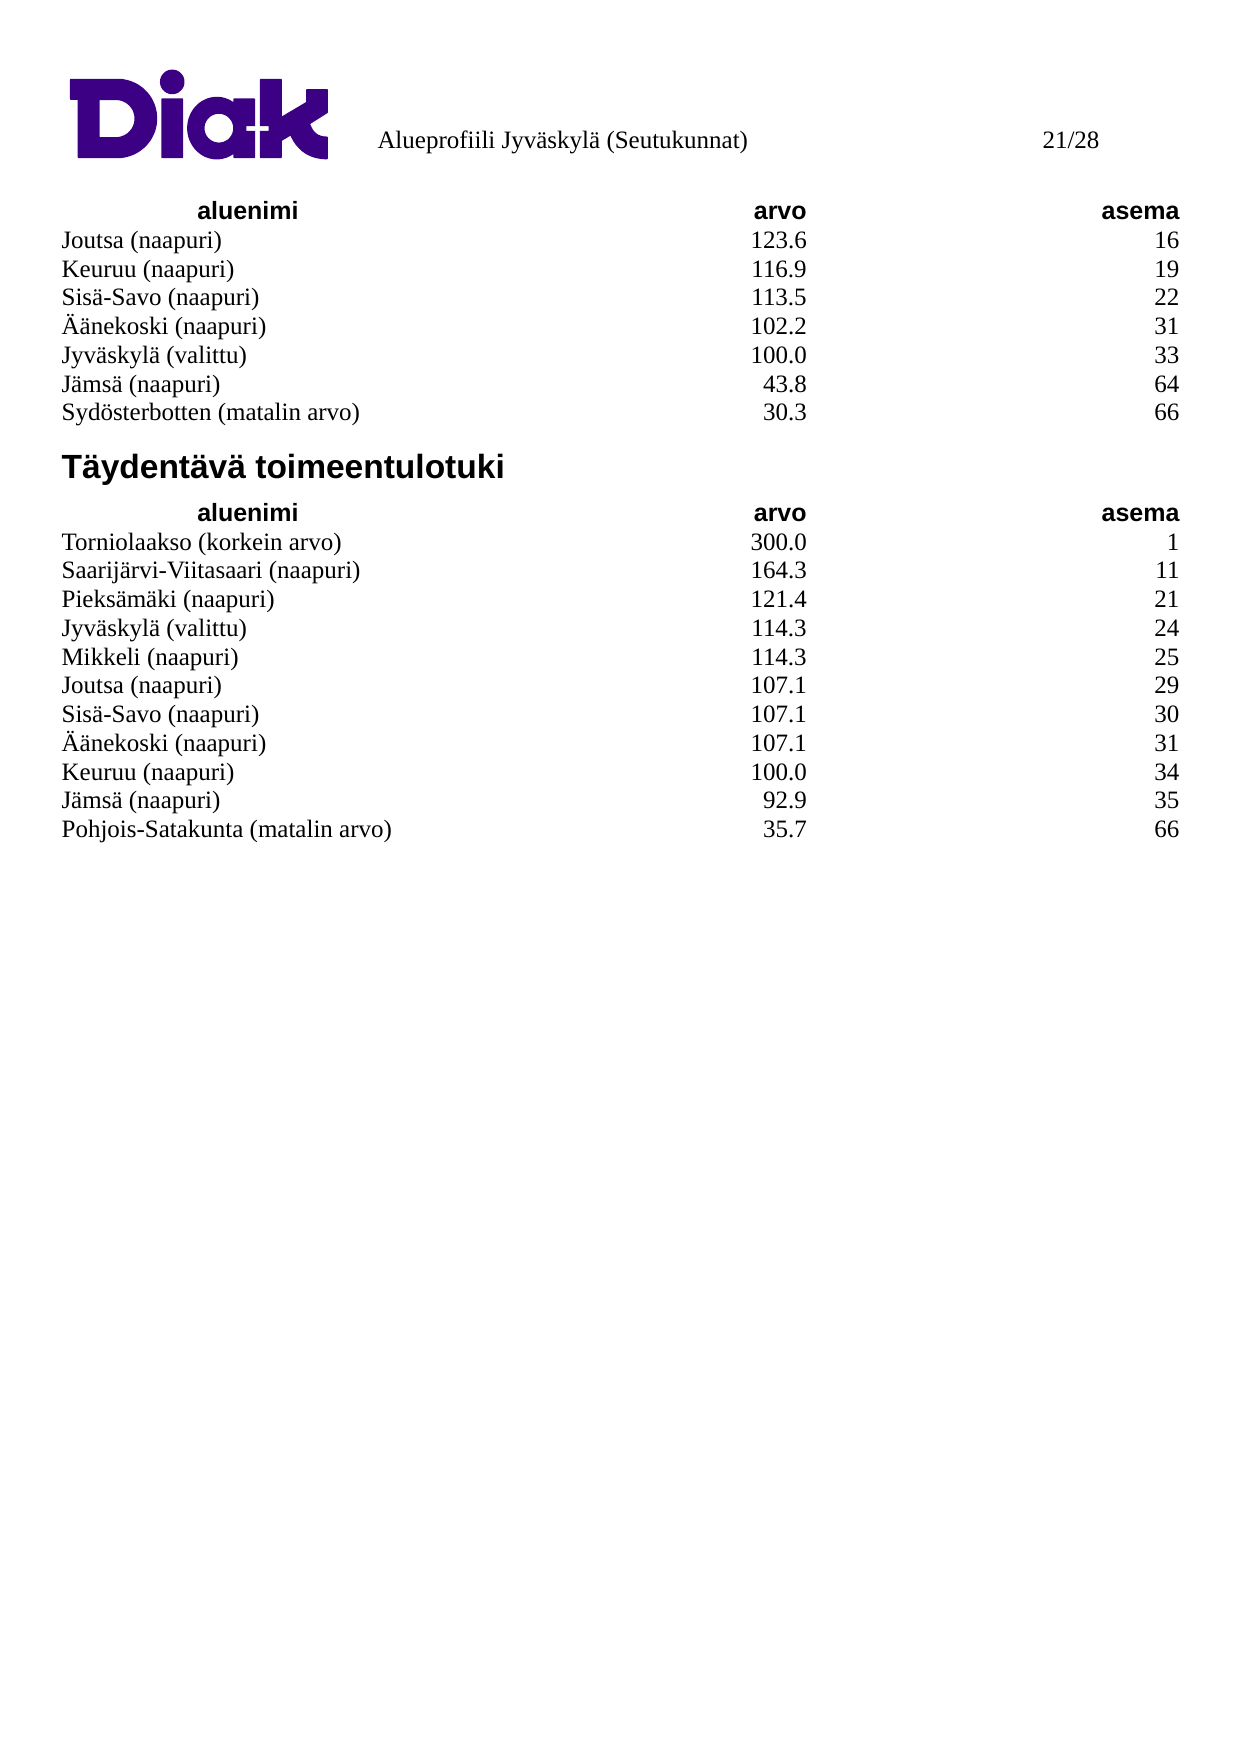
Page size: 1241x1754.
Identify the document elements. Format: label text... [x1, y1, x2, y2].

table_cell 102.2 [434, 311, 806, 340]
table_cell Joutsa (naapuri) [61, 225, 434, 254]
table_cell Äänekoski (naapuri) [61, 728, 434, 757]
table_cell 25 [806, 642, 1179, 671]
table_cell 11 [806, 556, 1179, 584]
table_header aluenimi [61, 196, 434, 225]
table_cell 30 [806, 699, 1179, 728]
table_cell 107.1 [434, 671, 806, 699]
table_header aluenimi [61, 498, 434, 527]
table_cell Mikkeli (naapuri) [61, 642, 434, 671]
table_cell 43.8 [434, 369, 806, 397]
table_header arvo [434, 196, 806, 225]
table_cell 114.3 [434, 642, 806, 671]
table_header asema [806, 196, 1179, 225]
table_cell Keuruu (naapuri) [61, 757, 434, 786]
table_cell Jämsä (naapuri) [61, 369, 434, 397]
table_cell 29 [806, 671, 1179, 699]
table_cell 66 [806, 814, 1179, 843]
table_cell Äänekoski (naapuri) [61, 311, 434, 340]
table_cell Sisä-Savo (naapuri) [61, 699, 434, 728]
table_cell 19 [806, 254, 1179, 282]
table_cell 66 [806, 398, 1179, 426]
table_cell 121.4 [434, 584, 806, 613]
table_cell Saarijärvi-Viitasaari (naapuri) [61, 556, 434, 584]
table_cell 300.0 [434, 527, 806, 556]
table_cell 16 [806, 225, 1179, 254]
table_cell Sydösterbotten (matalin arvo) [61, 398, 434, 426]
table_cell 164.3 [434, 556, 806, 584]
table_cell 64 [806, 369, 1179, 397]
table_cell Joutsa (naapuri) [61, 671, 434, 699]
table_cell Sisä-Savo (naapuri) [61, 283, 434, 311]
table_cell 107.1 [434, 728, 806, 757]
table_cell 21 [806, 584, 1179, 613]
table_cell 92.9 [434, 786, 806, 814]
table_cell 123.6 [434, 225, 806, 254]
table_cell 100.0 [434, 757, 806, 786]
table_cell 33 [806, 340, 1179, 369]
table_cell Jyväskylä (valittu) [61, 340, 434, 369]
table_cell 1 [806, 527, 1179, 556]
table_cell Keuruu (naapuri) [61, 254, 434, 282]
table_cell 31 [806, 311, 1179, 340]
table_cell Pohjois-Satakunta (matalin arvo) [61, 814, 434, 843]
table_cell 107.1 [434, 699, 806, 728]
table_cell 35 [806, 786, 1179, 814]
subtitle Täydentävä toimeentulotuki [61, 447, 1179, 486]
table_cell Pieksämäki (naapuri) [61, 584, 434, 613]
table_cell 100.0 [434, 340, 806, 369]
table_cell 116.9 [434, 254, 806, 282]
table_cell 35.7 [434, 814, 806, 843]
table_cell 114.3 [434, 613, 806, 642]
table_cell 113.5 [434, 283, 806, 311]
table_cell Jämsä (naapuri) [61, 786, 434, 814]
table_cell Torniolaakso (korkein arvo) [61, 527, 434, 556]
table_cell 30.3 [434, 398, 806, 426]
table_header asema [806, 498, 1179, 527]
table_cell 24 [806, 613, 1179, 642]
table_cell 31 [806, 728, 1179, 757]
table_cell Jyväskylä (valittu) [61, 613, 434, 642]
table_cell 34 [806, 757, 1179, 786]
table_header arvo [434, 498, 806, 527]
table_cell 22 [806, 283, 1179, 311]
